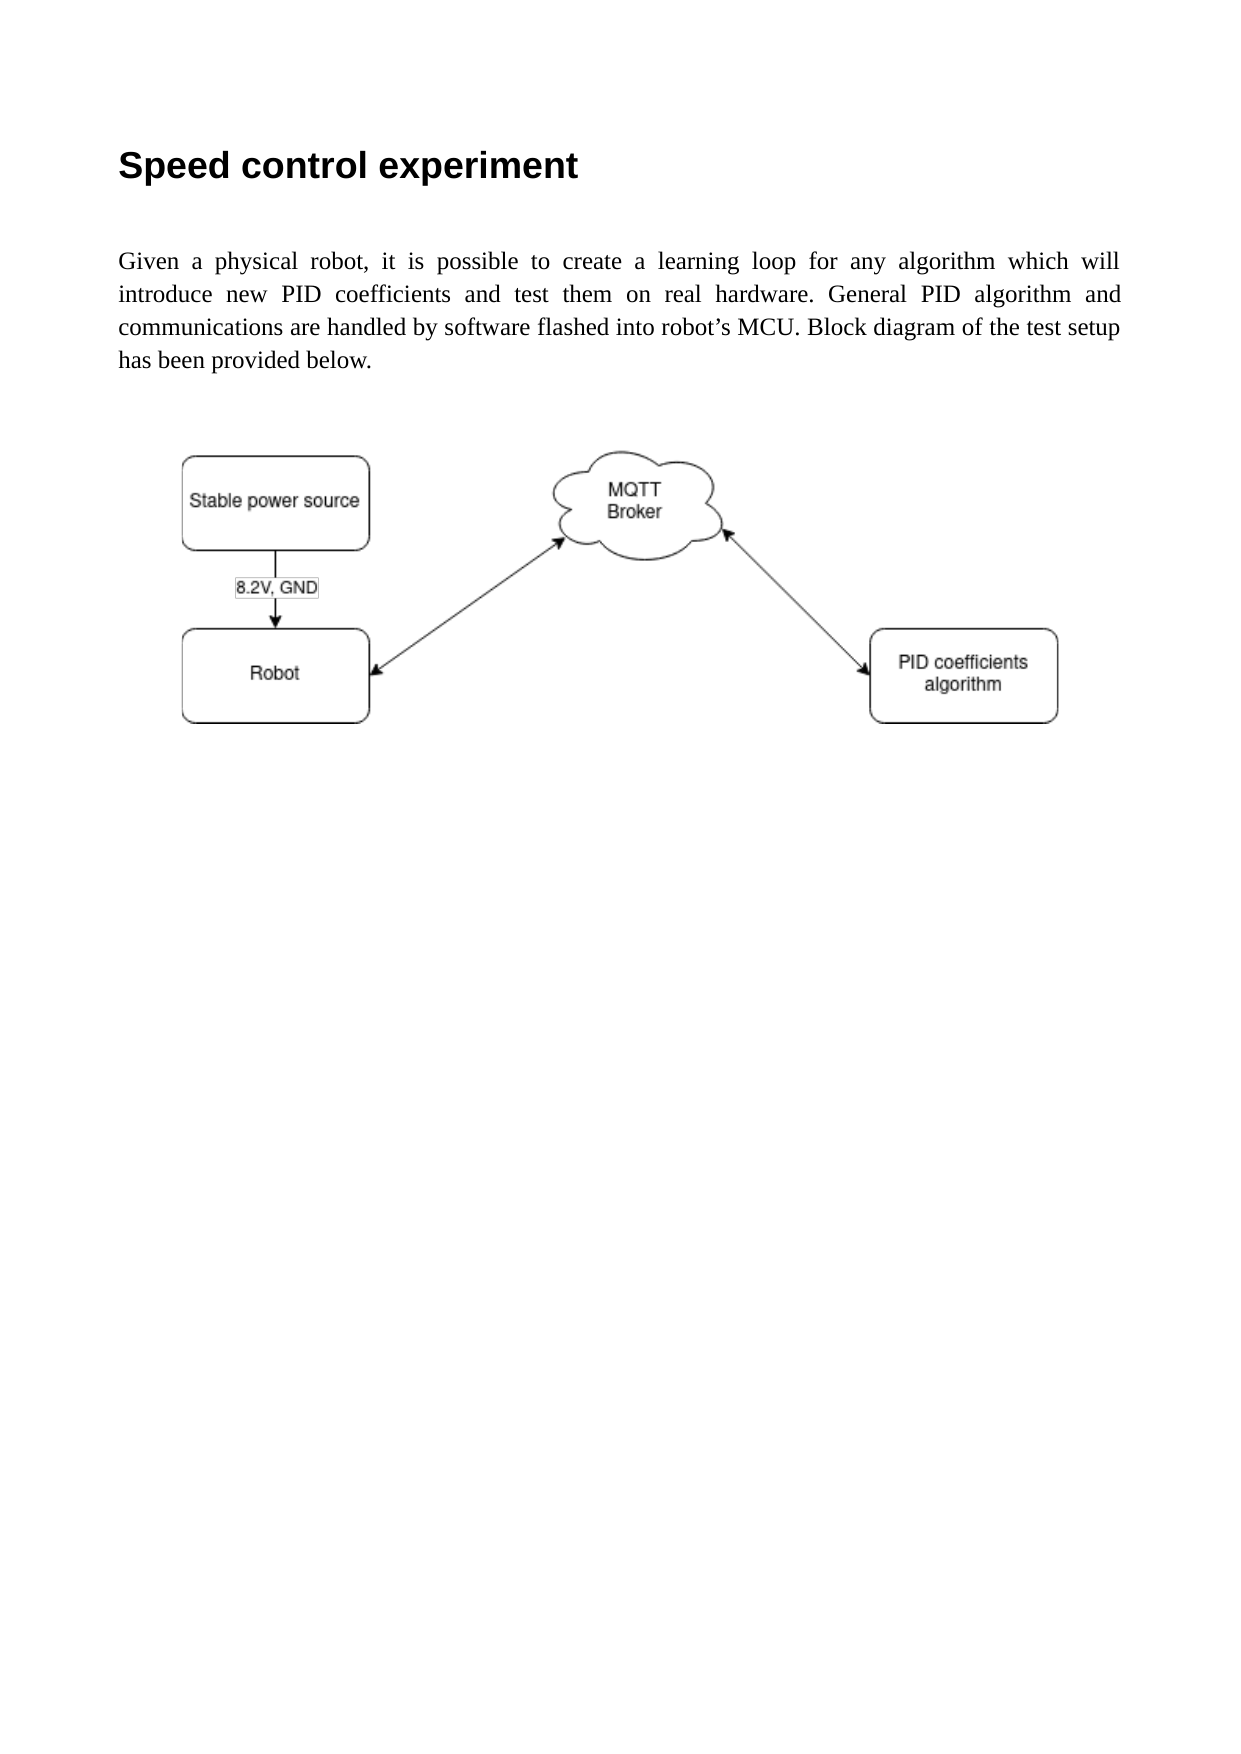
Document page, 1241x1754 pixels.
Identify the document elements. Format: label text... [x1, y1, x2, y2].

text Given a physical robot, it is possible to create a learning loop for any algorithm which will introduce new PID coefficients and test them on real hardware. General PID algorithm and communications are handled by software flashed into robot’s MCU. Block diagram of the test setup has been provided below. [118, 246, 1122, 374]
subtitle Speed control experiment [118, 143, 1122, 186]
picture [181, 440, 1059, 724]
